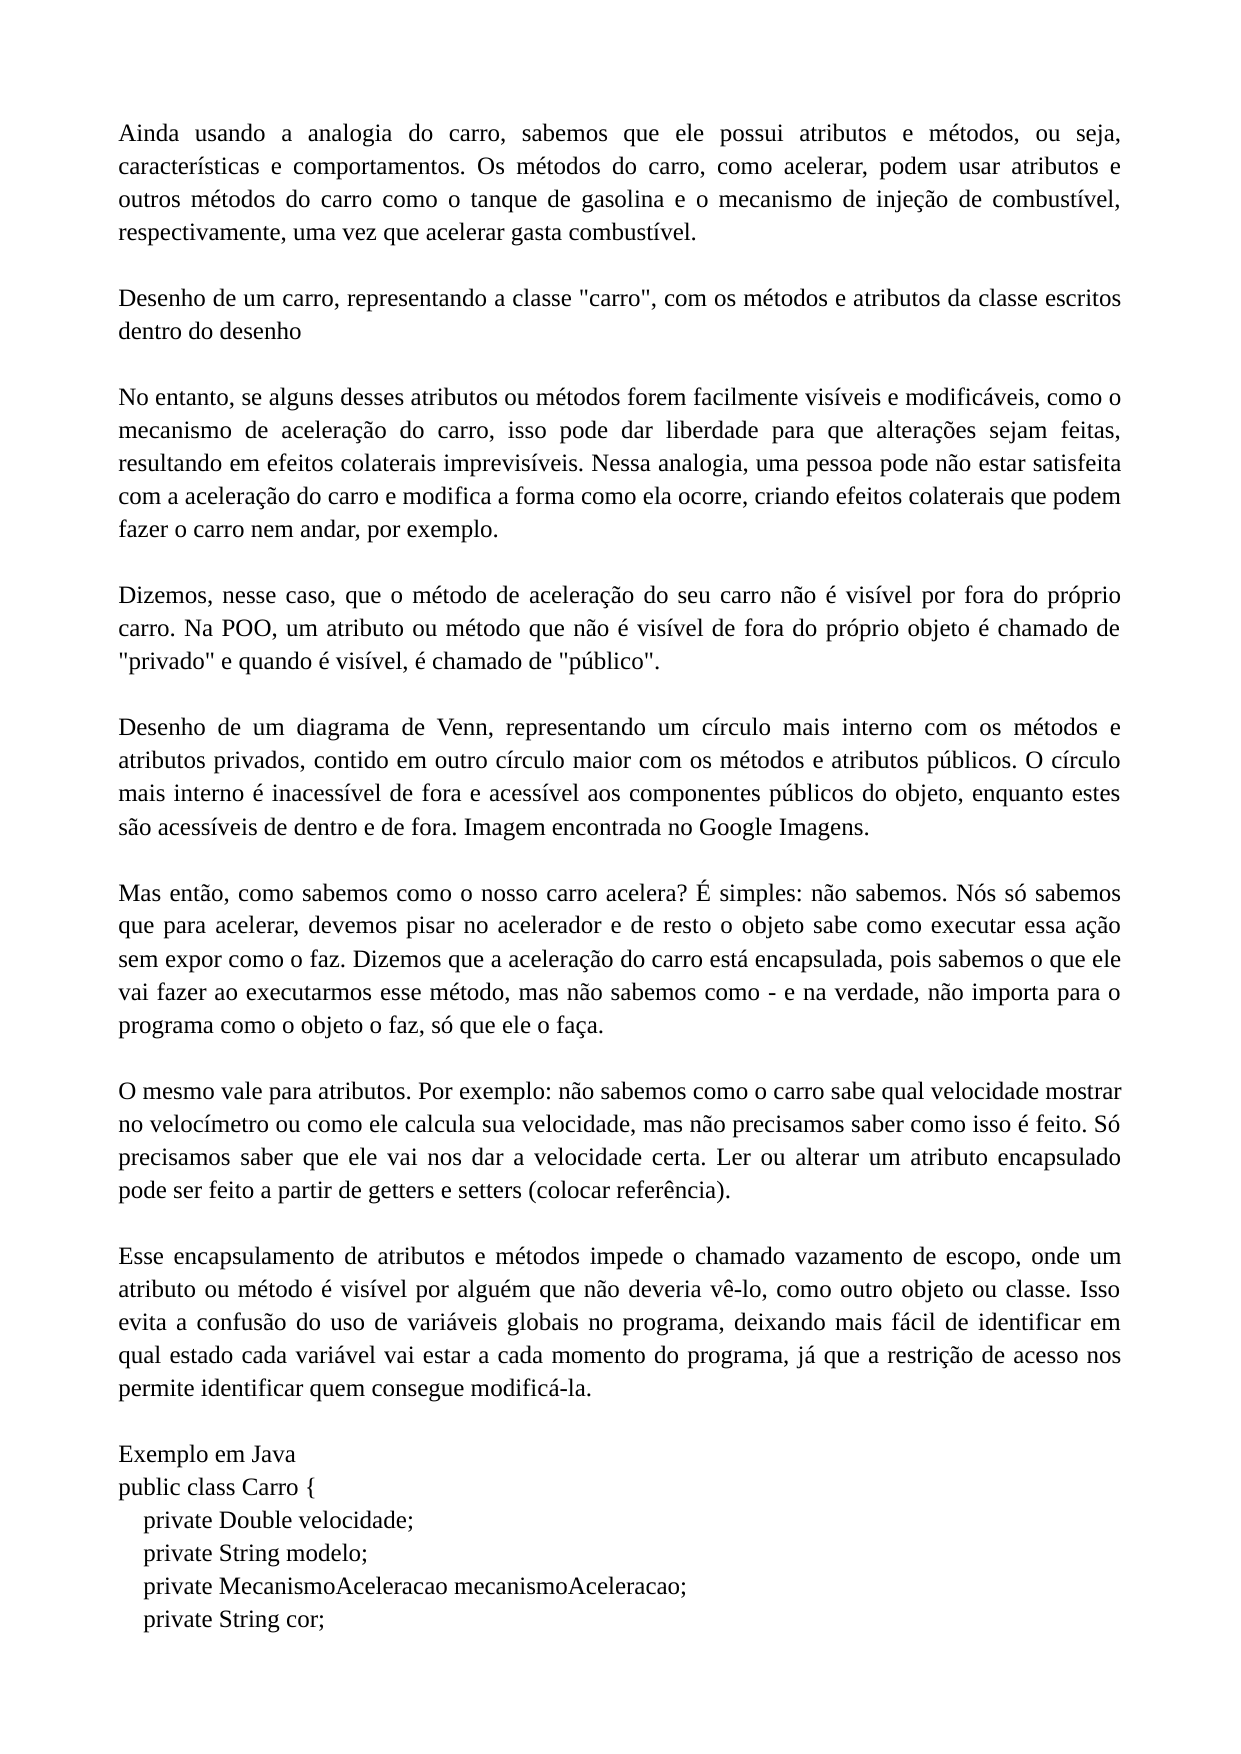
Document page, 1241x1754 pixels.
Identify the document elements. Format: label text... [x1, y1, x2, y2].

text Esse encapsulamento de atributos e métodos impede o chamado vazamento de escopo, onde um atributo ou método é visível por alguém que não deveria vê-lo, como outro objeto ou classe. Isso evita a confusão do uso de variáveis globais no programa, deixando mais fácil de identificar em qual estado cada variável vai estar a cada momento do programa, já que a restrição de acesso nos permite identificar quem consegue modificá-la. [118, 1241, 1122, 1402]
text Ainda usando a analogia do carro, sabemos que ele possui atributos e métodos, ou seja, características e comportamentos. Os métodos do carro, como acelerar, podem usar atributos e outros métodos do carro como o tanque de gasolina e o mecanismo de injeção de combustível, respectivamente, uma vez que acelerar gasta combustível. [118, 118, 1122, 246]
text No entanto, se alguns desses atributos ou métodos forem facilmente visíveis e modificáveis, como o mecanismo de aceleração do carro, isso pode dar liberdade para que alterações sejam feitas, resultando em efeitos colaterais imprevisíveis. Nessa analogia, uma pessoa pode não estar satisfeita com a aceleração do carro e modifica a forma como ela ocorre, criando efeitos colaterais que podem fazer o carro nem andar, por exemplo. [118, 382, 1122, 543]
text Mas então, como sabemos como o nosso carro acelera? É simples: não sabemos. Nós só sabemos que para acelerar, devemos pisar no acelerador e de resto o objeto sabe como executar essa ação sem expor como o faz. Dizemos que a aceleração do carro está encapsulada, pois sabemos o que ele vai fazer ao executarmos esse método, mas não sabemos como - e na verdade, não importa para o programa como o objeto o faz, só que ele o faça. [118, 878, 1122, 1038]
text private String cor; [118, 1604, 1122, 1633]
text private MecanismoAceleracao mecanismoAceleracao; [118, 1571, 1122, 1600]
text Desenho de um carro, representando a classe "carro", com os métodos e atributos da classe escritos dentro do desenho [118, 283, 1122, 345]
text private Double velocidade; [118, 1505, 1122, 1534]
text O mesmo vale para atributos. Por exemplo: não sabemos como o carro sabe qual velocidade mostrar no velocímetro ou como ele calcula sua velocidade, mas não precisamos saber como isso é feito. Só precisamos saber que ele vai nos dar a velocidade certa. Ler ou alterar um atributo encapsulado pode ser feito a partir de getters e setters (colocar referência). [118, 1076, 1122, 1203]
text Desenho de um diagrama de Venn, representando um círculo mais interno com os métodos e atributos privados, contido em outro círculo maior com os métodos e atributos públicos. O círculo mais interno é inacessível de fora e acessível aos componentes públicos do objeto, enquanto estes são acessíveis de dentro e de fora. Imagem encontrada no Google Imagens. [118, 712, 1122, 840]
text public class Carro { [118, 1472, 1122, 1501]
text private String modelo; [118, 1538, 1122, 1567]
text Dizemos, nesse caso, que o método de aceleração do seu carro não é visível por fora do próprio carro. Na POO, um atributo ou método que não é visível de fora do próprio objeto é chamado de "privado" e quando é visível, é chamado de "público". [118, 580, 1122, 675]
text Exemplo em Java [118, 1439, 1122, 1468]
